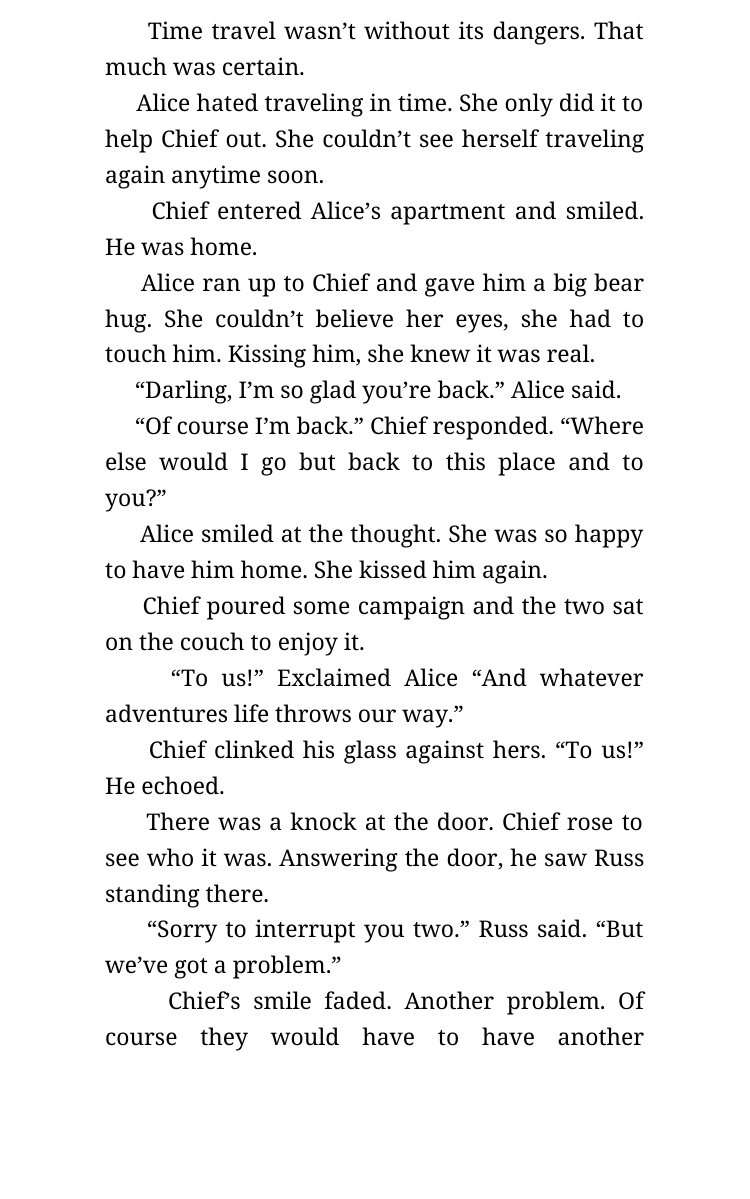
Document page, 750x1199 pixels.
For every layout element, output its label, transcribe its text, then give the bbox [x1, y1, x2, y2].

text “Darling, I’m so glad you’re back.” Alice said. [105, 374, 645, 406]
text Chief clinked his glass against hers. “To us!” He echoed. [105, 734, 645, 801]
text “Sorry to interrupt you two.” Russ said. “But we’ve got a problem.” [105, 913, 645, 981]
text Time travel wasn’t without its dangers. That much was certain. [105, 15, 645, 82]
text “To us!” Exclaimed Alice “And whatever adventures life throws our way.” [105, 662, 645, 729]
text Alice hated traveling in time. She only did it to help Chief out. She couldn’t see herself traveling again anytime soon. [105, 87, 645, 190]
text Chief entered Alice’s apartment and smiled. He was home. [105, 195, 645, 262]
text Chief poured some campaign and the two sat on the couch to enjoy it. [105, 590, 645, 657]
text There was a knock at the door. Chief rose to see who it was. Answering the door, he saw Russ standing there. [105, 806, 645, 909]
text Alice ran up to Chief and gave him a big bear hug. She couldn’t believe her eyes, she had to touch him. Kissing him, she knew it was real. [105, 267, 645, 370]
text “Of course I’m back.” Chief responded. “Where else would I go but back to this place and to you?” [105, 410, 645, 513]
text Chief’s smile faded. Another problem. Of course they would have to have another [105, 985, 645, 1052]
text Alice smiled at the thought. She was so happy to have him home. She kissed him again. [105, 518, 645, 585]
